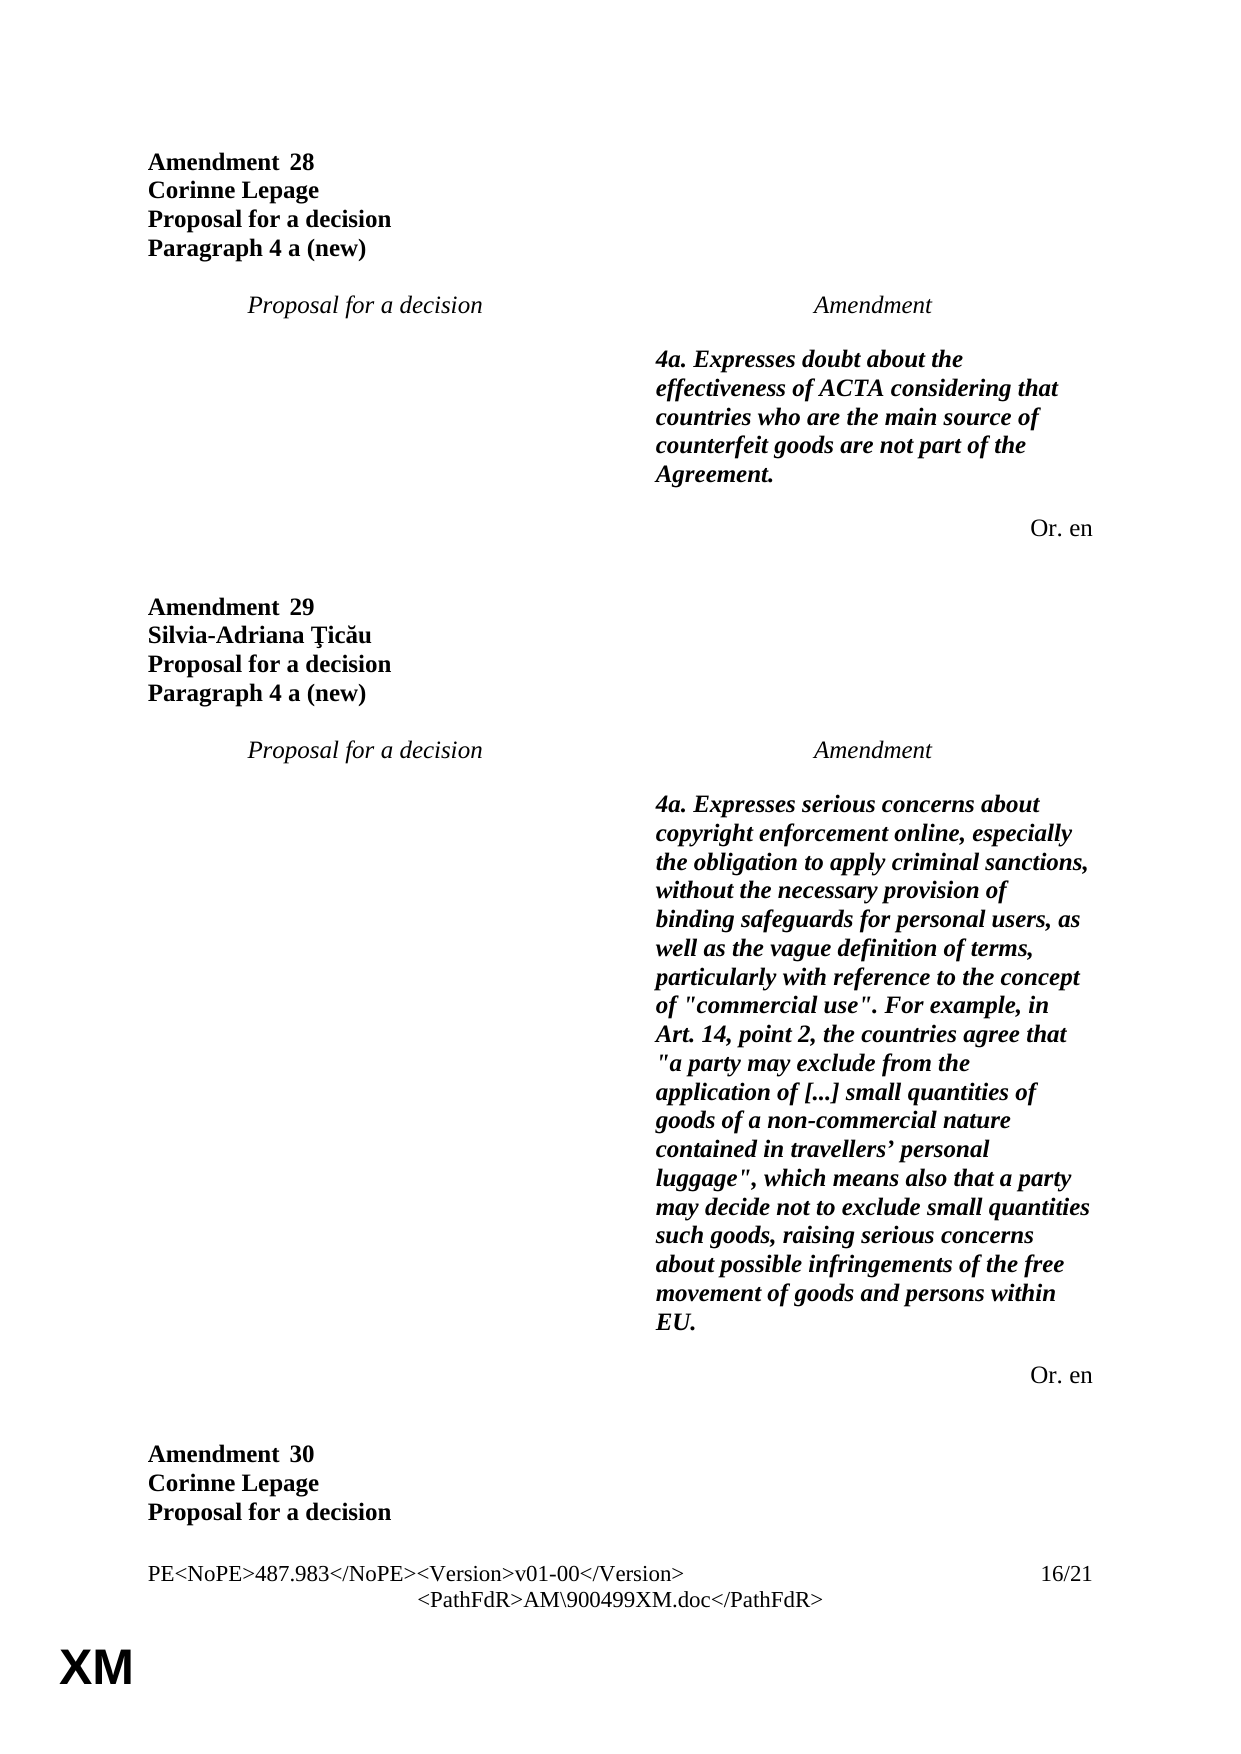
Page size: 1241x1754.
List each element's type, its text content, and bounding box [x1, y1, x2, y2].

text <Article>Paragraph 4 a (new)</Article> [148, 233, 1093, 262]
text <DocAmend>Proposal for a decision</DocAmend> [148, 204, 1093, 233]
text <RepeatBlock-By><Members>Silvia-Adriana Ţicău</Members> [148, 621, 1093, 649]
text <DocAmend>Proposal for a decision</DocAmend> [148, 649, 1093, 678]
text <RepeatBlock-Amend><Amend>Amendment <NumAm>28</NumAm> [148, 147, 1093, 176]
text <RepeatBlock-By><Members>Corinne Lepage</Members> [148, 1468, 1093, 1497]
text <Article>Paragraph 4 a (new)</Article> [148, 678, 1093, 707]
table_cell Amendment [620, 291, 1128, 344]
table_header [112, 707, 1128, 736]
text Or. <Original>{EN}en</Original> [148, 513, 1093, 542]
table_header [112, 262, 1128, 291]
table_cell [112, 789, 620, 1336]
text <DocAmend>Proposal for a decision</DocAmend> [148, 1497, 1093, 1526]
text <RepeatBlock-By><Members>Corinne Lepage</Members> [148, 176, 1093, 204]
table_cell [112, 344, 620, 488]
text Or. <Original>{EN}en</Original> [148, 1361, 1093, 1389]
table_cell Proposal for a decision [112, 291, 620, 344]
text <RepeatBlock-Amend><Amend>Amendment <NumAm>29</NumAm> [148, 592, 1093, 621]
table_cell 4a. Expresses serious concerns about copyright enforcement online, especially the obligation to apply criminal sanctions, without the necessary provision of binding safeguards for personal users, as well as the vague definition of terms, particularly with reference to the concept of "commercial use". For example, in Art. 14, point 2, the countries agree that "a party may exclude from the application of [...] small quantities of goods of a non-commercial nature contained in travellers’ personal luggage", which means also that a party may decide not to exclude small quantities such goods, raising serious concerns about possible infringements of the free movement of goods and persons within EU. [620, 789, 1128, 1336]
table_cell Amendment [620, 736, 1128, 789]
text <RepeatBlock-Amend><Amend>Amendment <NumAm>30</NumAm> [148, 1439, 1093, 1468]
table_cell Proposal for a decision [112, 736, 620, 789]
table_cell 4a. Expresses doubt about the effectiveness of ACTA considering that countries who are the main source of counterfeit goods are not part of the Agreement. [620, 344, 1128, 488]
